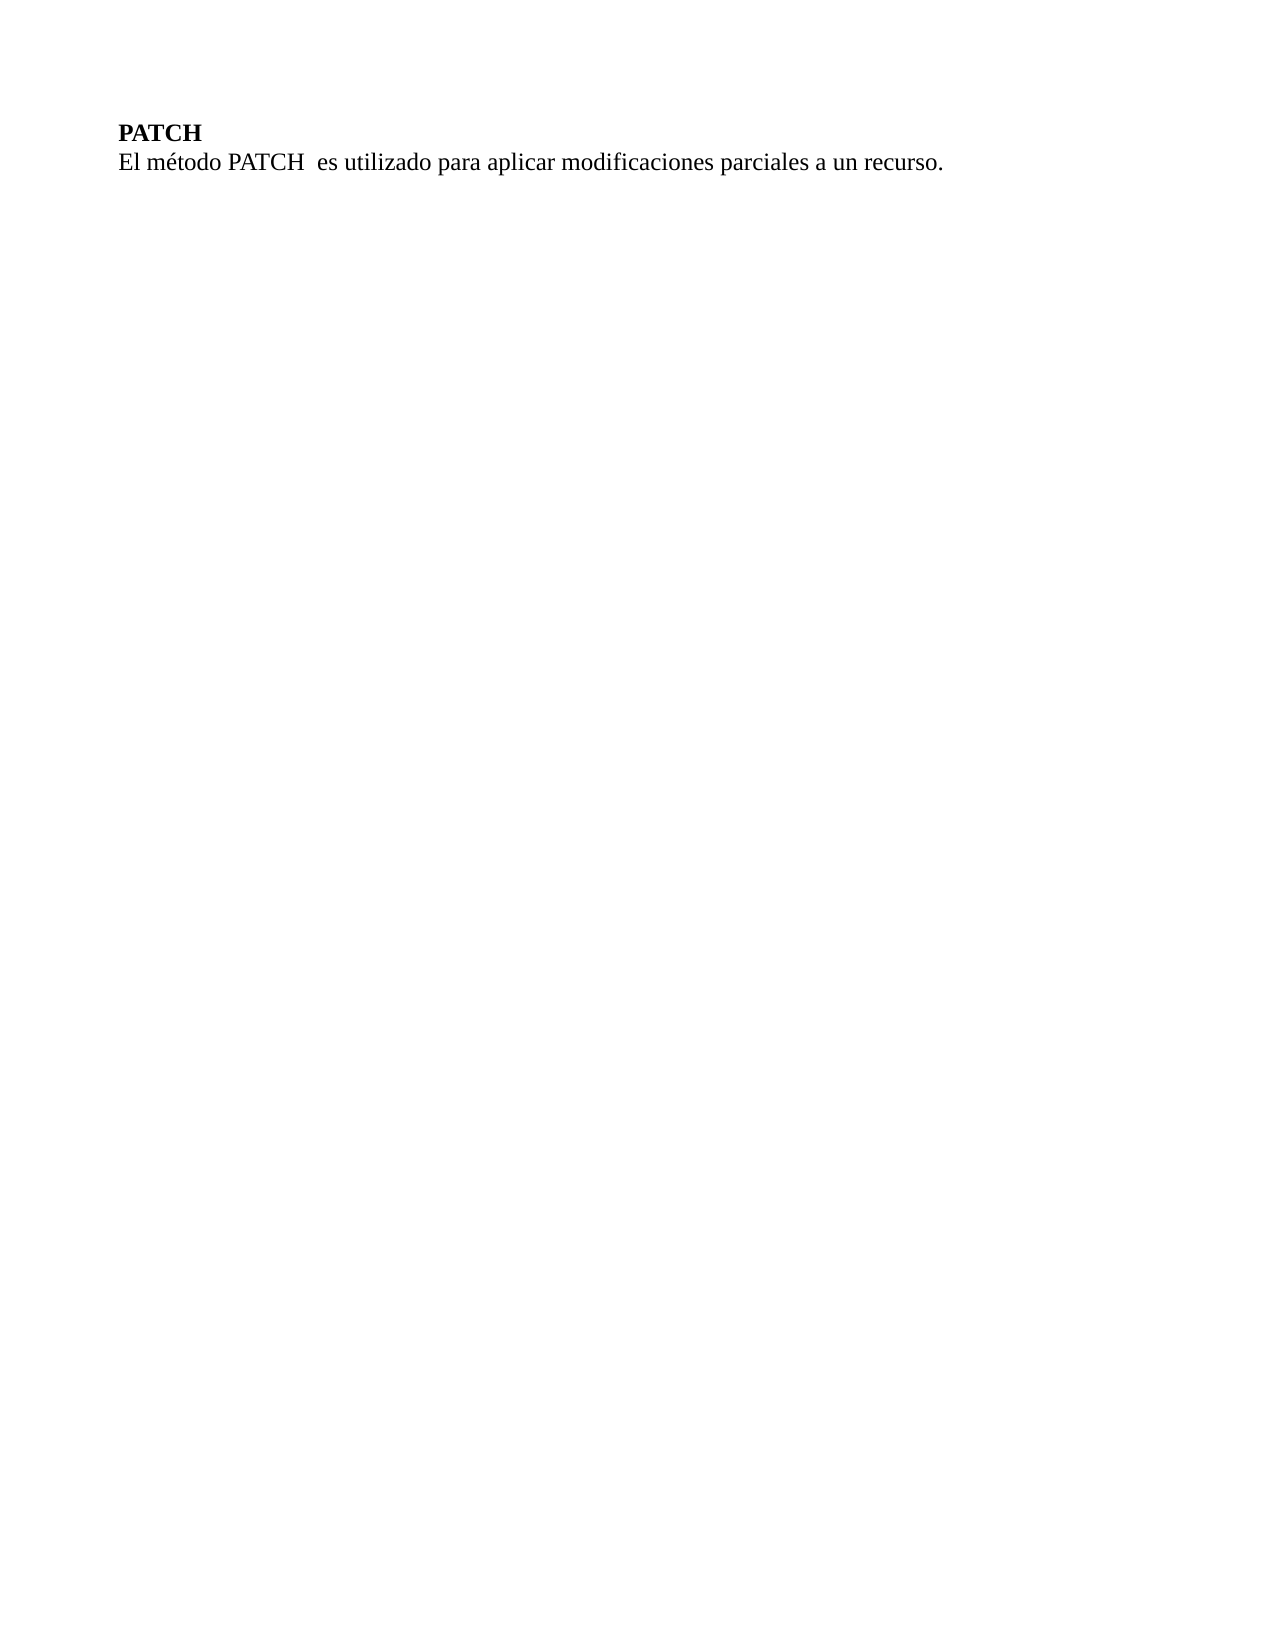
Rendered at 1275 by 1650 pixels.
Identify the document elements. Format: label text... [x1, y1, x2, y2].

list El método PATCH es utilizado para aplicar modificaciones parciales a un recurso. [118, 147, 1157, 176]
list PATCH [118, 118, 1157, 147]
